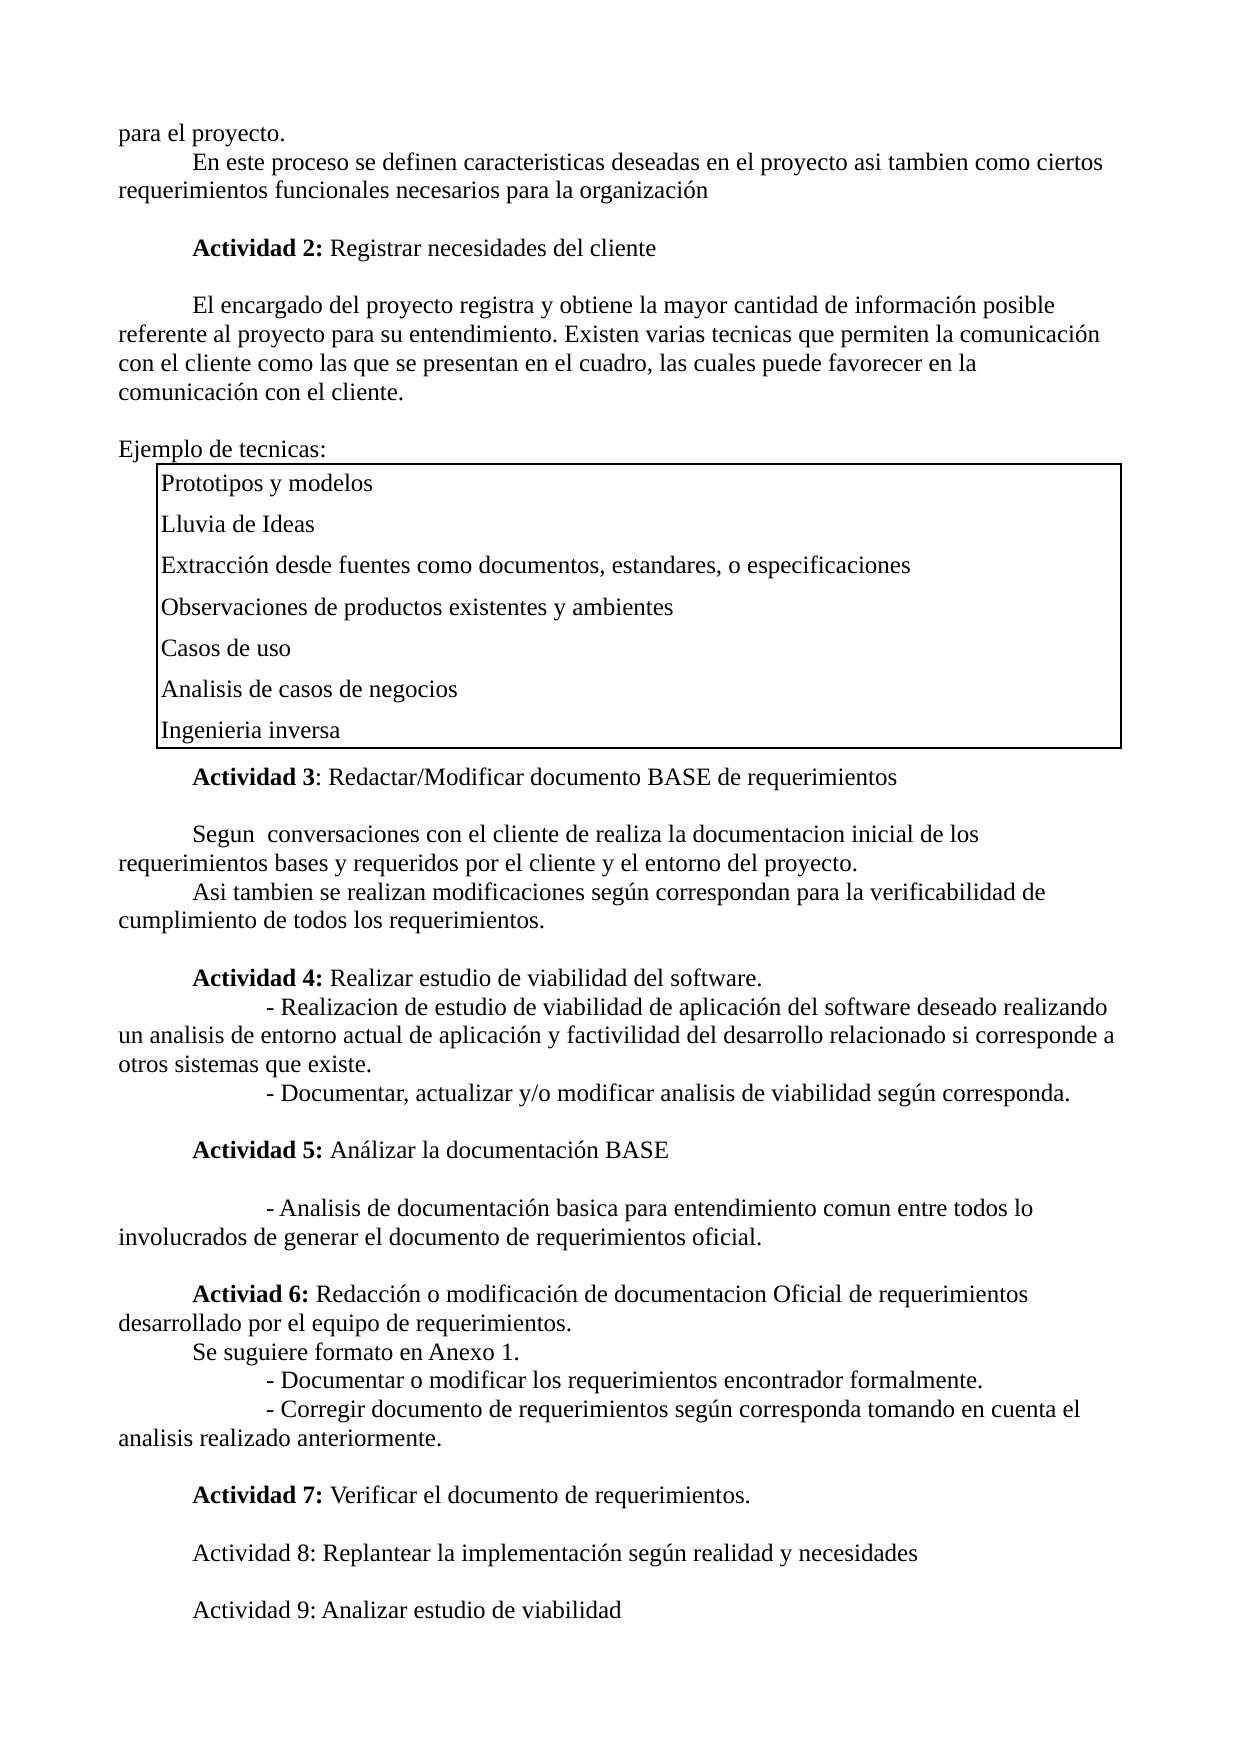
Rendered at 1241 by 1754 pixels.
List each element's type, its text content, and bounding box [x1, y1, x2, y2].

text Se suguiere formato en Anexo 1. [118, 1337, 1122, 1366]
text Ejemplo de tecnicas: [118, 434, 1122, 463]
text Analisis de casos de negocios [158, 669, 1120, 703]
text Observaciones de productos existentes y ambientes [158, 587, 1120, 621]
text Segun conversaciones con el cliente de realiza la documentacion inicial de los requerimientos bases y requeridos por el cliente y el entorno del proyecto. [118, 819, 1122, 877]
text - Realizacion de estudio de viabilidad de aplicación del software deseado realizando un analisis de entorno actual de aplicación y factivilidad del desarrollo relacionado si corresponde a otros sistemas que existe. [118, 992, 1122, 1078]
text Ingenieria inversa [158, 711, 1120, 747]
text Actividad 7: Verificar el documento de requerimientos. [118, 1481, 1122, 1509]
text - Documentar o modificar los requerimientos encontrador formalmente. [118, 1366, 1122, 1394]
text Prototipos y modelos [158, 465, 1120, 497]
text Actividad 2: Registrar necesidades del cliente [118, 233, 1122, 262]
text Actividad 8: Replantear la implementación según realidad y necesidades [118, 1538, 1122, 1567]
text - Documentar, actualizar y/o modificar analisis de viabilidad según corresponda. [118, 1078, 1122, 1107]
text Asi tambien se realizan modificaciones según correspondan para la verificabilidad de cumplimiento de todos los requerimientos. [118, 877, 1122, 934]
text Actividad 3: Redactar/Modificar documento BASE de requerimientos [118, 762, 1122, 791]
text Activiad 6: Redacción o modificación de documentacion Oficial de requerimientos desarrollado por el equipo de requerimientos. [118, 1279, 1122, 1337]
text - Analisis de documentación basica para entendimiento comun entre todos lo involucrados de generar el documento de requerimientos oficial. [118, 1193, 1122, 1251]
text Lluvia de Ideas [158, 504, 1120, 538]
text En este proceso se definen caracteristicas deseadas en el proyecto asi tambien como ciertos requerimientos funcionales necesarios para la organización [118, 147, 1122, 204]
text Actividad 9: Analizar estudio de viabilidad [118, 1596, 1122, 1624]
text El encargado del proyecto registra y obtiene la mayor cantidad de información posible referente al proyecto para su entendimiento. Existen varias tecnicas que permiten la comunicación con el cliente como las que se presentan en el cuadro, las cuales puede favorecer en la comunicación con el cliente. [118, 291, 1122, 406]
text para el proyecto. [118, 118, 1122, 147]
text Actividad 5: Análizar la documentación BASE [118, 1136, 1122, 1164]
text Casos de uso [158, 628, 1120, 662]
text Actividad 4: Realizar estudio de viabilidad del software. [118, 963, 1122, 992]
text Extracción desde fuentes como documentos, estandares, o especificaciones [158, 546, 1120, 579]
text - Corregir documento de requerimientos según corresponda tomando en cuenta el analisis realizado anteriormente. [118, 1394, 1122, 1452]
